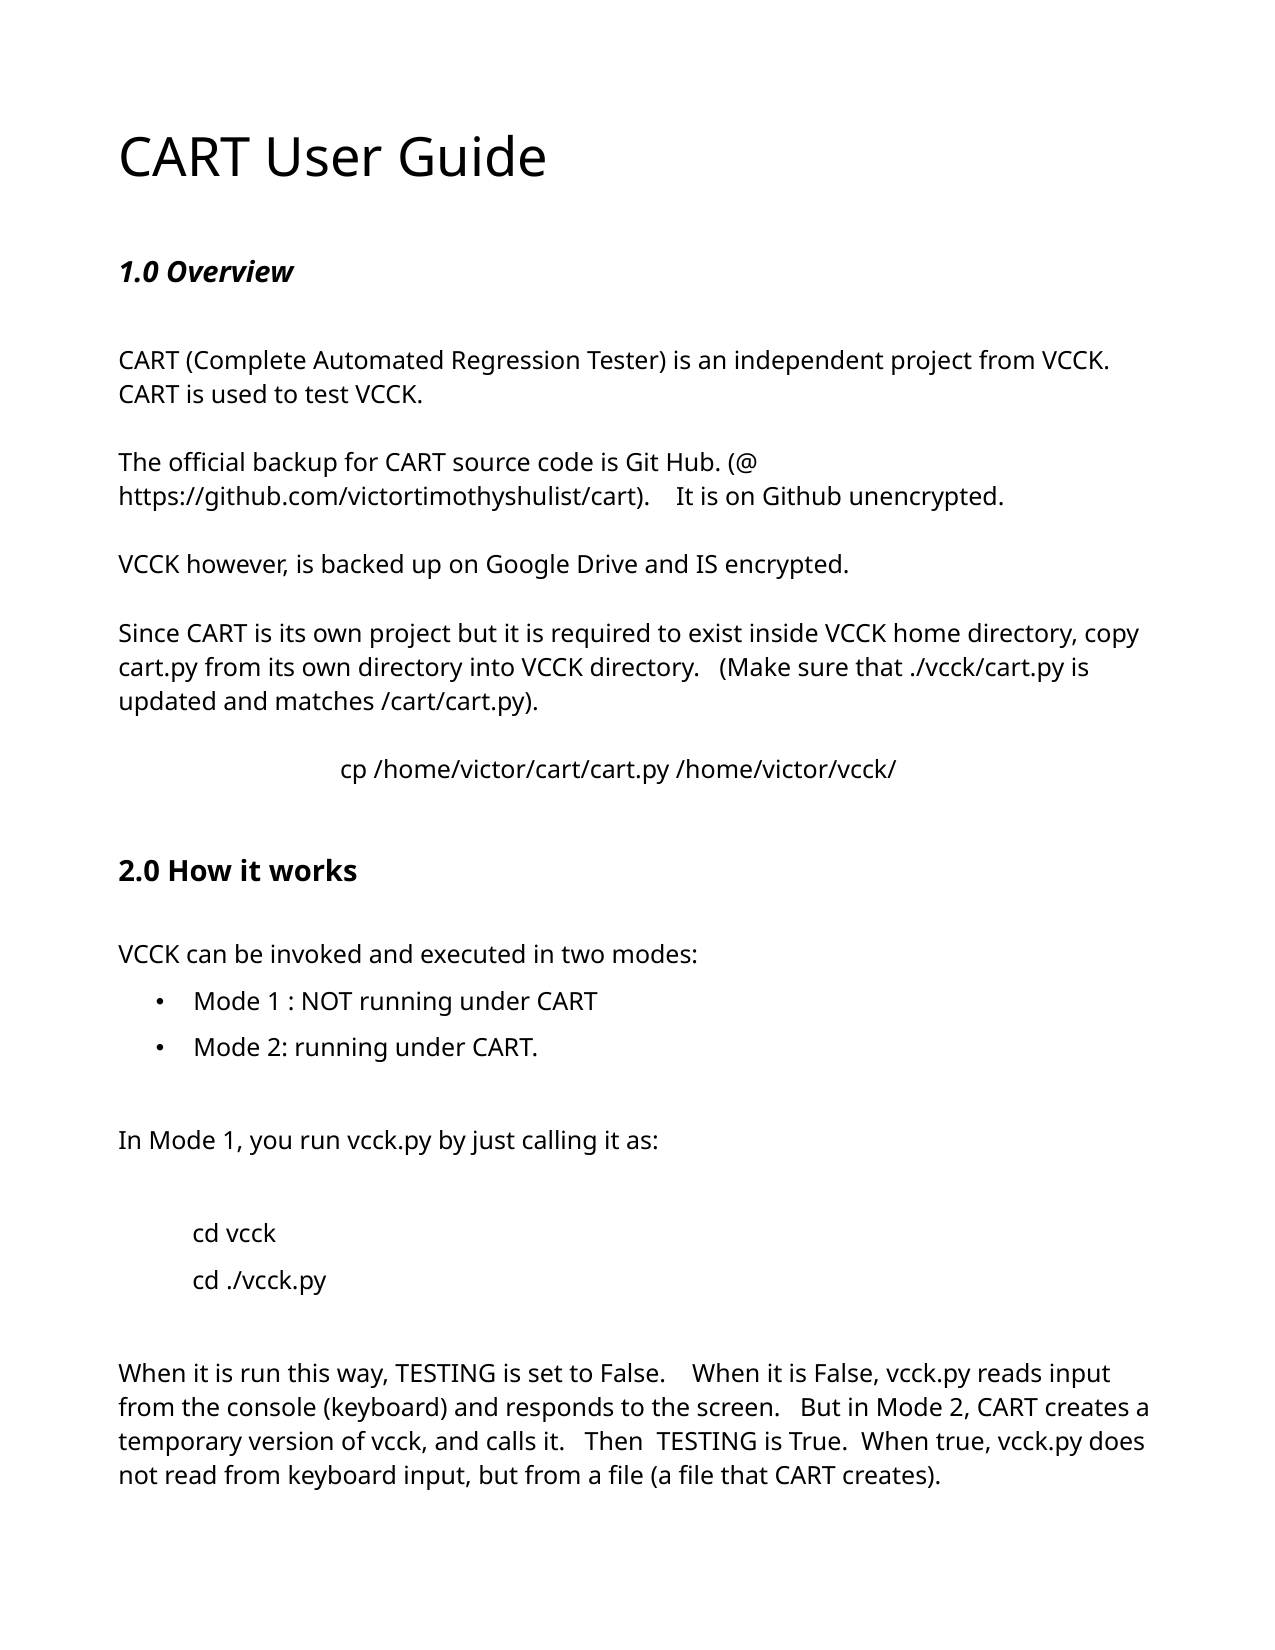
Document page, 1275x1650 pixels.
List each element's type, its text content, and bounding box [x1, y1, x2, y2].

text cd vcck [192, 1216, 1157, 1250]
text cp /home/victor/cart/cart.py /home/victor/vcck/ [118, 752, 1157, 786]
subtitle 2.0 How it works [118, 850, 1157, 890]
text In Mode 1, you run vcck.py by just calling it as: [118, 1123, 1157, 1157]
text The official backup for CART source code is Git Hub. (@ https://github.com/victortimothyshulist/cart). It is on Github unencrypted. VCCK however, is backed up on Google Drive and IS encrypted. Since CART is its own project but it is required to exist inside VCCK home directory, copy cart.py from its own directory into VCCK directory. (Make sure that ./vcck/cart.py is updated and matches /cart/cart.py). [118, 411, 1157, 717]
text cd ./vcck.py [192, 1262, 1157, 1297]
text CART User Guide [118, 118, 1157, 192]
list Mode 1 : NOT running under CART [156, 983, 1157, 1017]
subtitle 1.0 Overview [118, 251, 1157, 330]
list Mode 2: running under CART. [156, 1030, 1157, 1064]
text When it is run this way, TESTING is set to False. When it is False, vcck.py reads input from the console (keyboard) and responds to the screen. But in Mode 2, CART creates a temporary version of vcck, and calls it. Then TESTING is True. When true, vcck.py does not read from keyboard input, but from a file (a file that CART creates). [118, 1356, 1157, 1492]
text VCCK can be invoked and executed in two modes: [118, 902, 1157, 971]
text CART (Complete Automated Regression Tester) is an independent project from VCCK. CART is used to test VCCK. [118, 343, 1157, 411]
